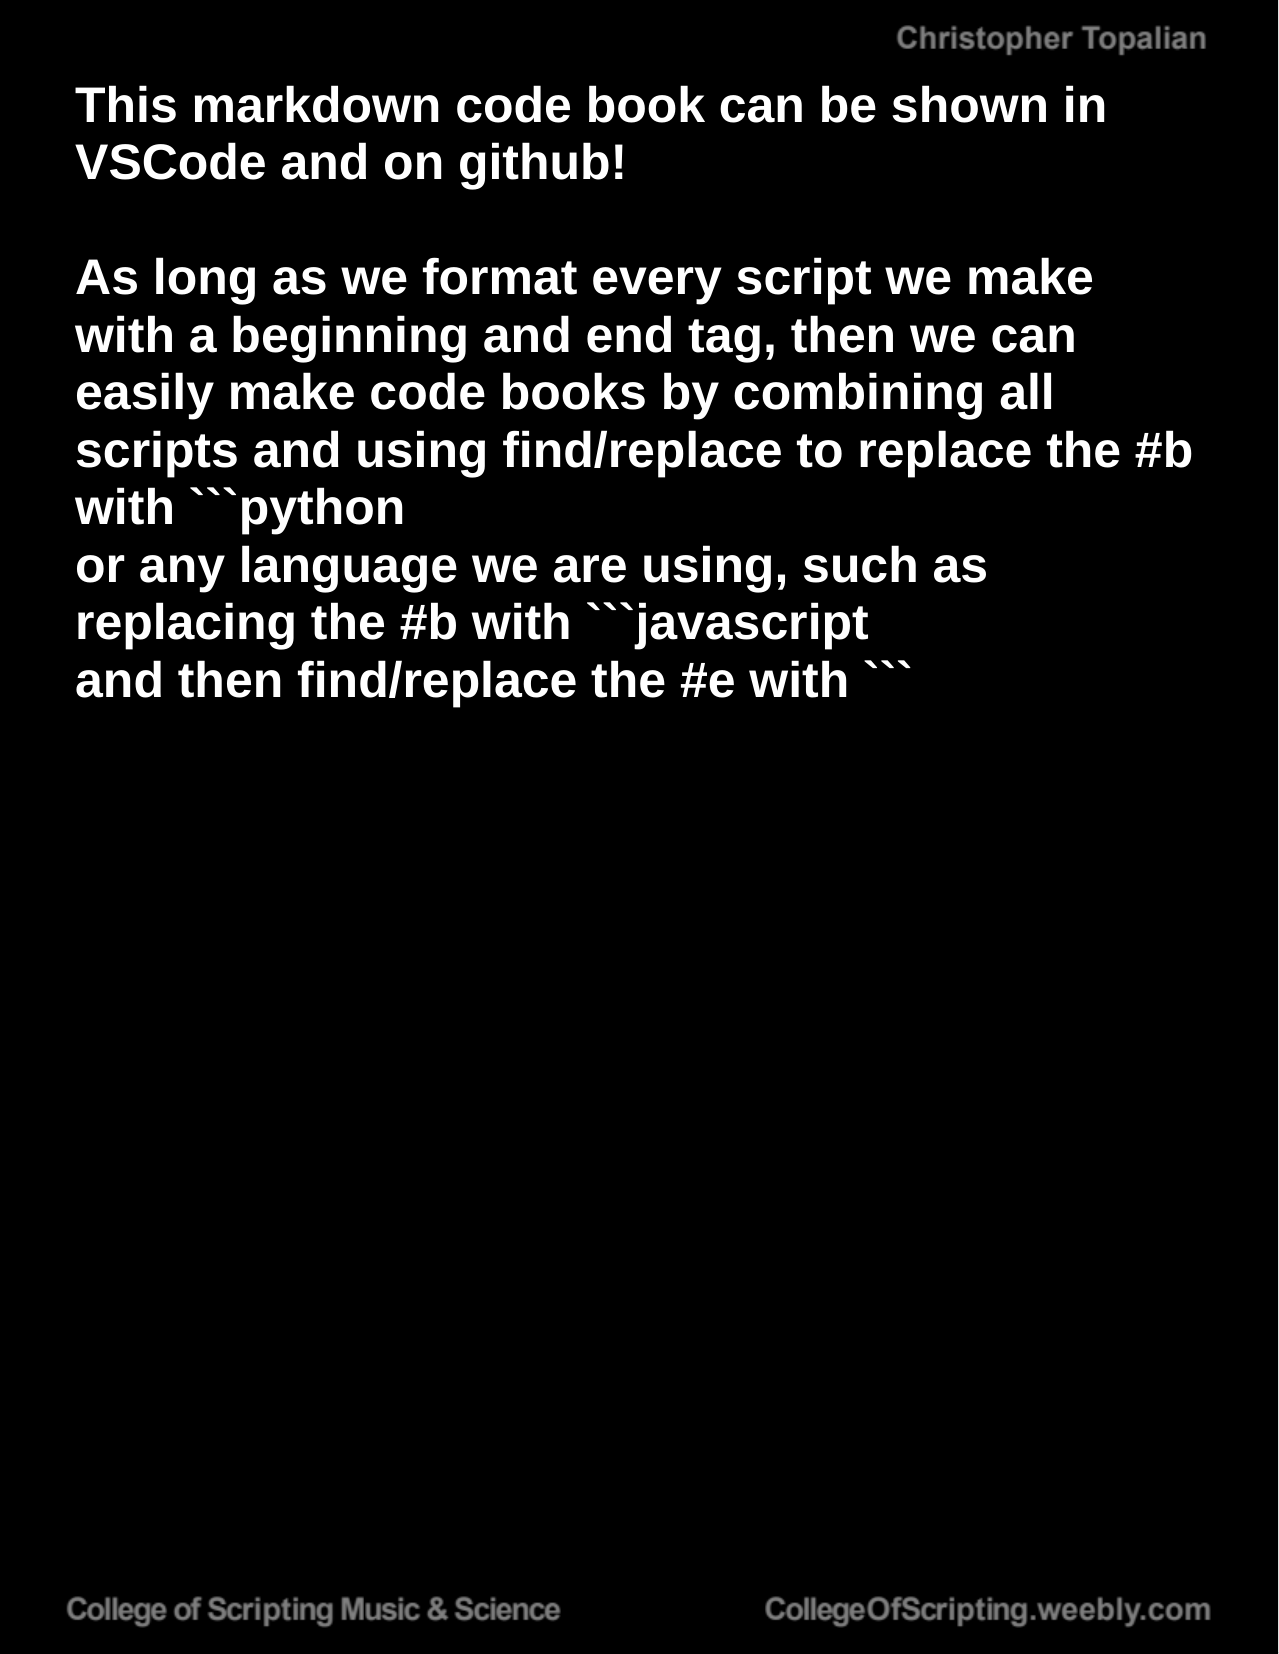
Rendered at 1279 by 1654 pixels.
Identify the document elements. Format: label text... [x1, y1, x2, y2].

text and then find/replace the #e with ``` [75, 650, 1203, 707]
text or any language we are using, such as replacing the #b with ```javascript [75, 535, 1203, 650]
text As long as we format every script we make with a beginning and end tag, then we can easily make code books by combining all scripts and using find/replace to replace the #b with ```python [75, 247, 1203, 535]
text This markdown code book can be shown in VSCode and on github! [75, 75, 1203, 190]
